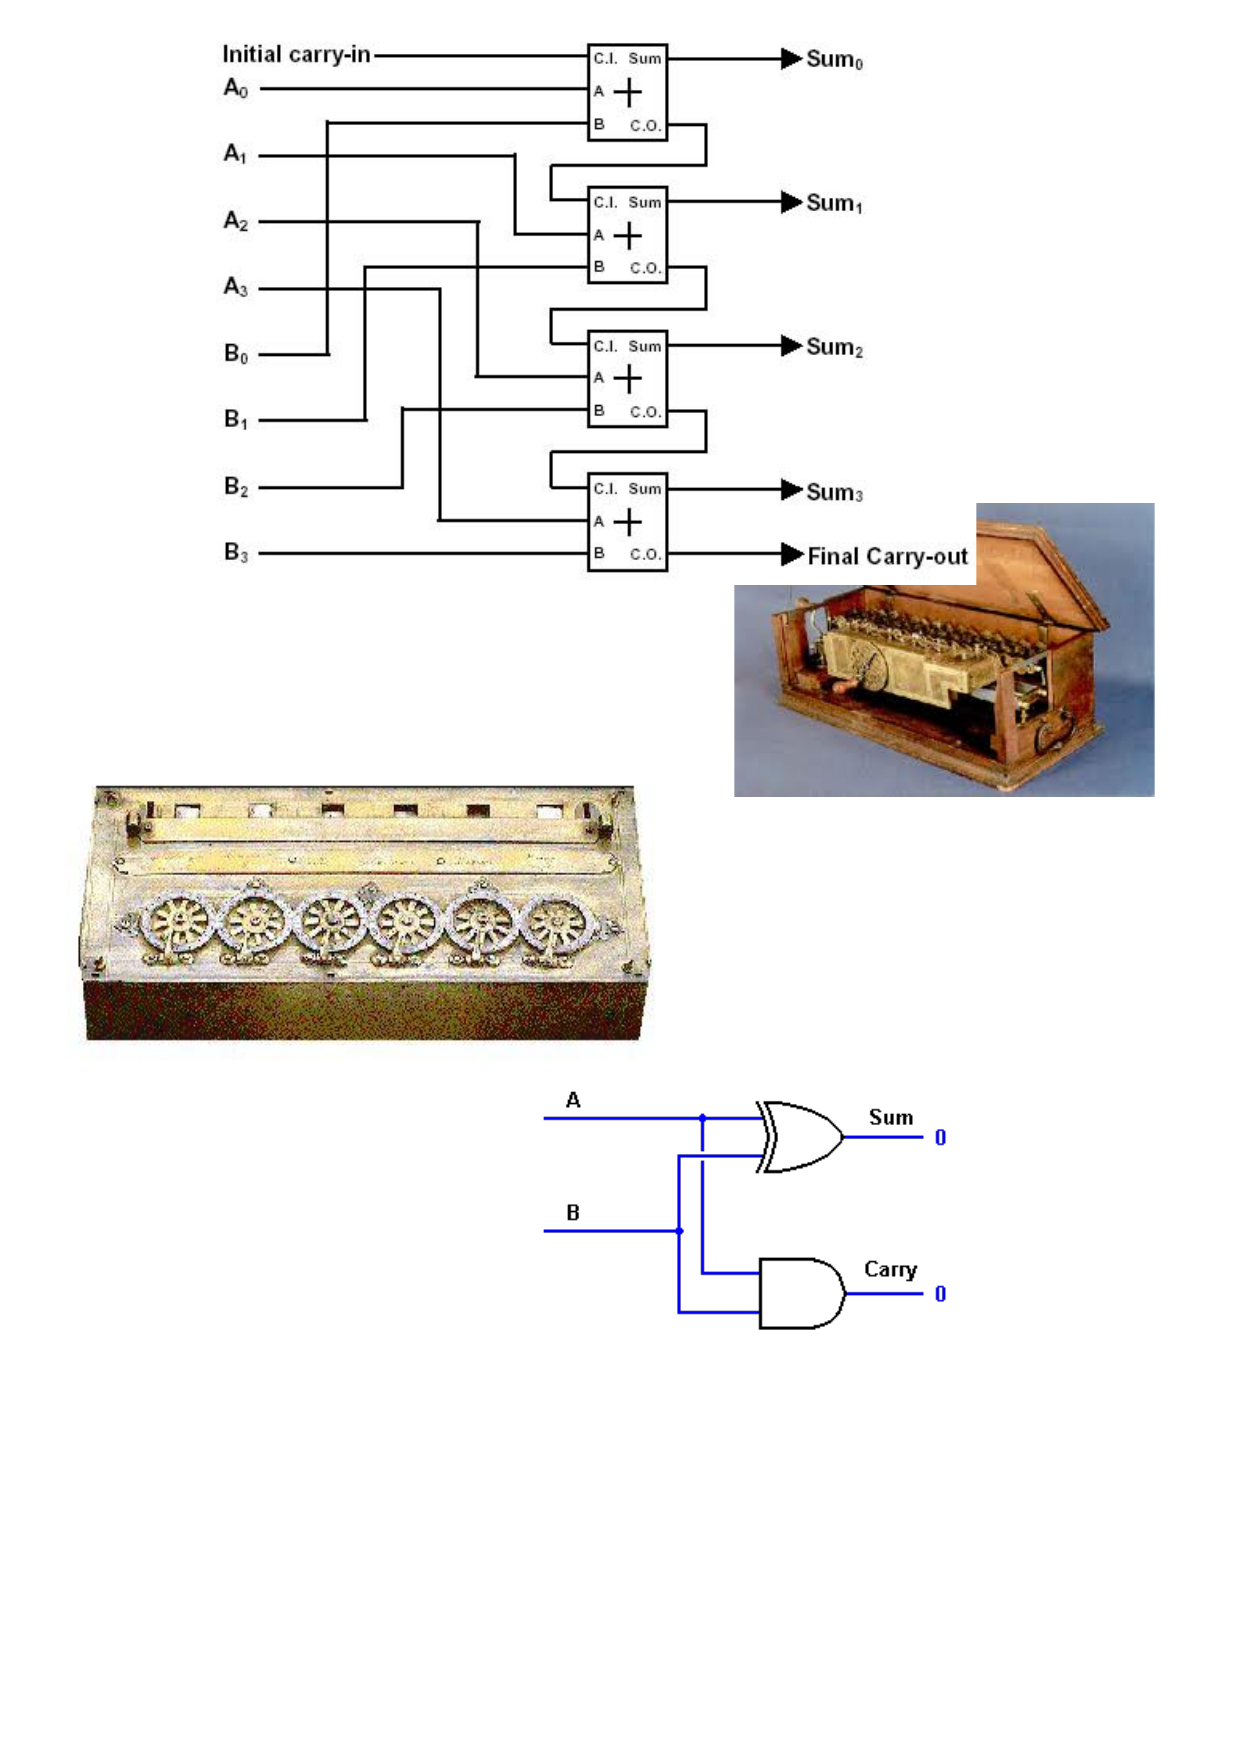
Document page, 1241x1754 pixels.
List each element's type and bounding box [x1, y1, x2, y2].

picture [66, 759, 663, 1061]
picture [204, 17, 1155, 797]
picture [543, 1078, 1013, 1391]
